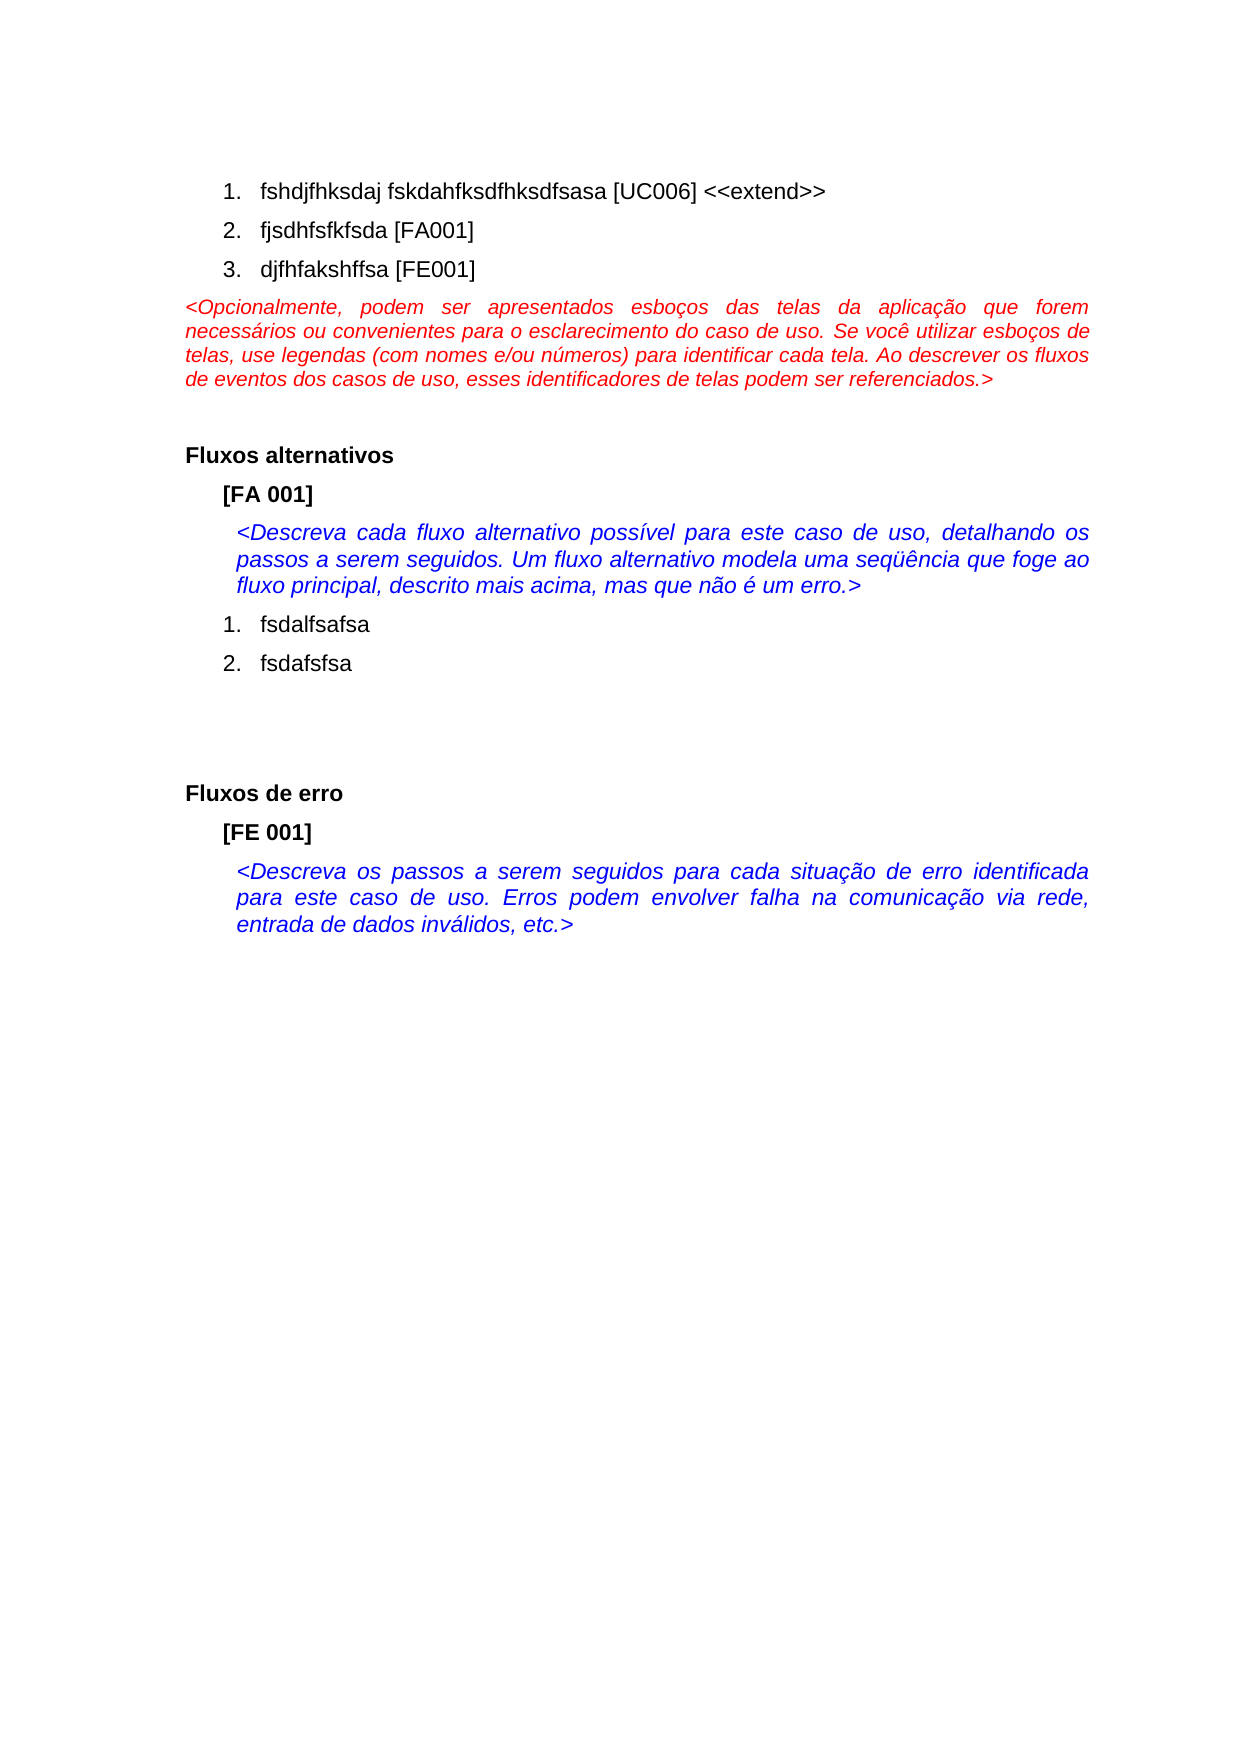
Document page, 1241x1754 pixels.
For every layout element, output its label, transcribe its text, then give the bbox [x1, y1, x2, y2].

list fshdjfhksdaj fskdahfksdfhksdfsasa [UC006] <<extend>> [223, 178, 1092, 204]
list fjsdhfsfkfsda [FA001] [223, 217, 1092, 243]
text <Opcionalmente, podem ser apresentados esboços das telas da aplicação que forem necessários ou convenientes para o esclarecimento do caso de uso. Se você utilizar esboços de telas, use legendas (com nomes e/ou números) para identificar cada tela. Ao descrever os fluxos de eventos dos casos de uso, esses identificadores de telas podem ser referenciados.> [185, 294, 1092, 390]
text [FE 001] [223, 819, 1092, 845]
list fsdafsfsa [223, 650, 1092, 676]
text Fluxos de erro [185, 780, 1092, 807]
list djfhfakshffsa [FE001] [223, 256, 1092, 282]
list fsdalfsafsa [223, 611, 1092, 637]
text <Descreva cada fluxo alternativo possível para este caso de uso, detalhando os passos a serem seguidos. Um fluxo alternativo modela uma seqüência que foge ao fluxo principal, descrito mais acima, mas que não é um erro.> [236, 519, 1092, 598]
text Fluxos alternativos [185, 442, 1092, 468]
text [FA 001] [223, 481, 1092, 507]
text <Descreva os passos a serem seguidos para cada situação de erro identificada para este caso de uso. Erros podem envolver falha na comunicação via rede, entrada de dados inválidos, etc.> [236, 858, 1092, 937]
